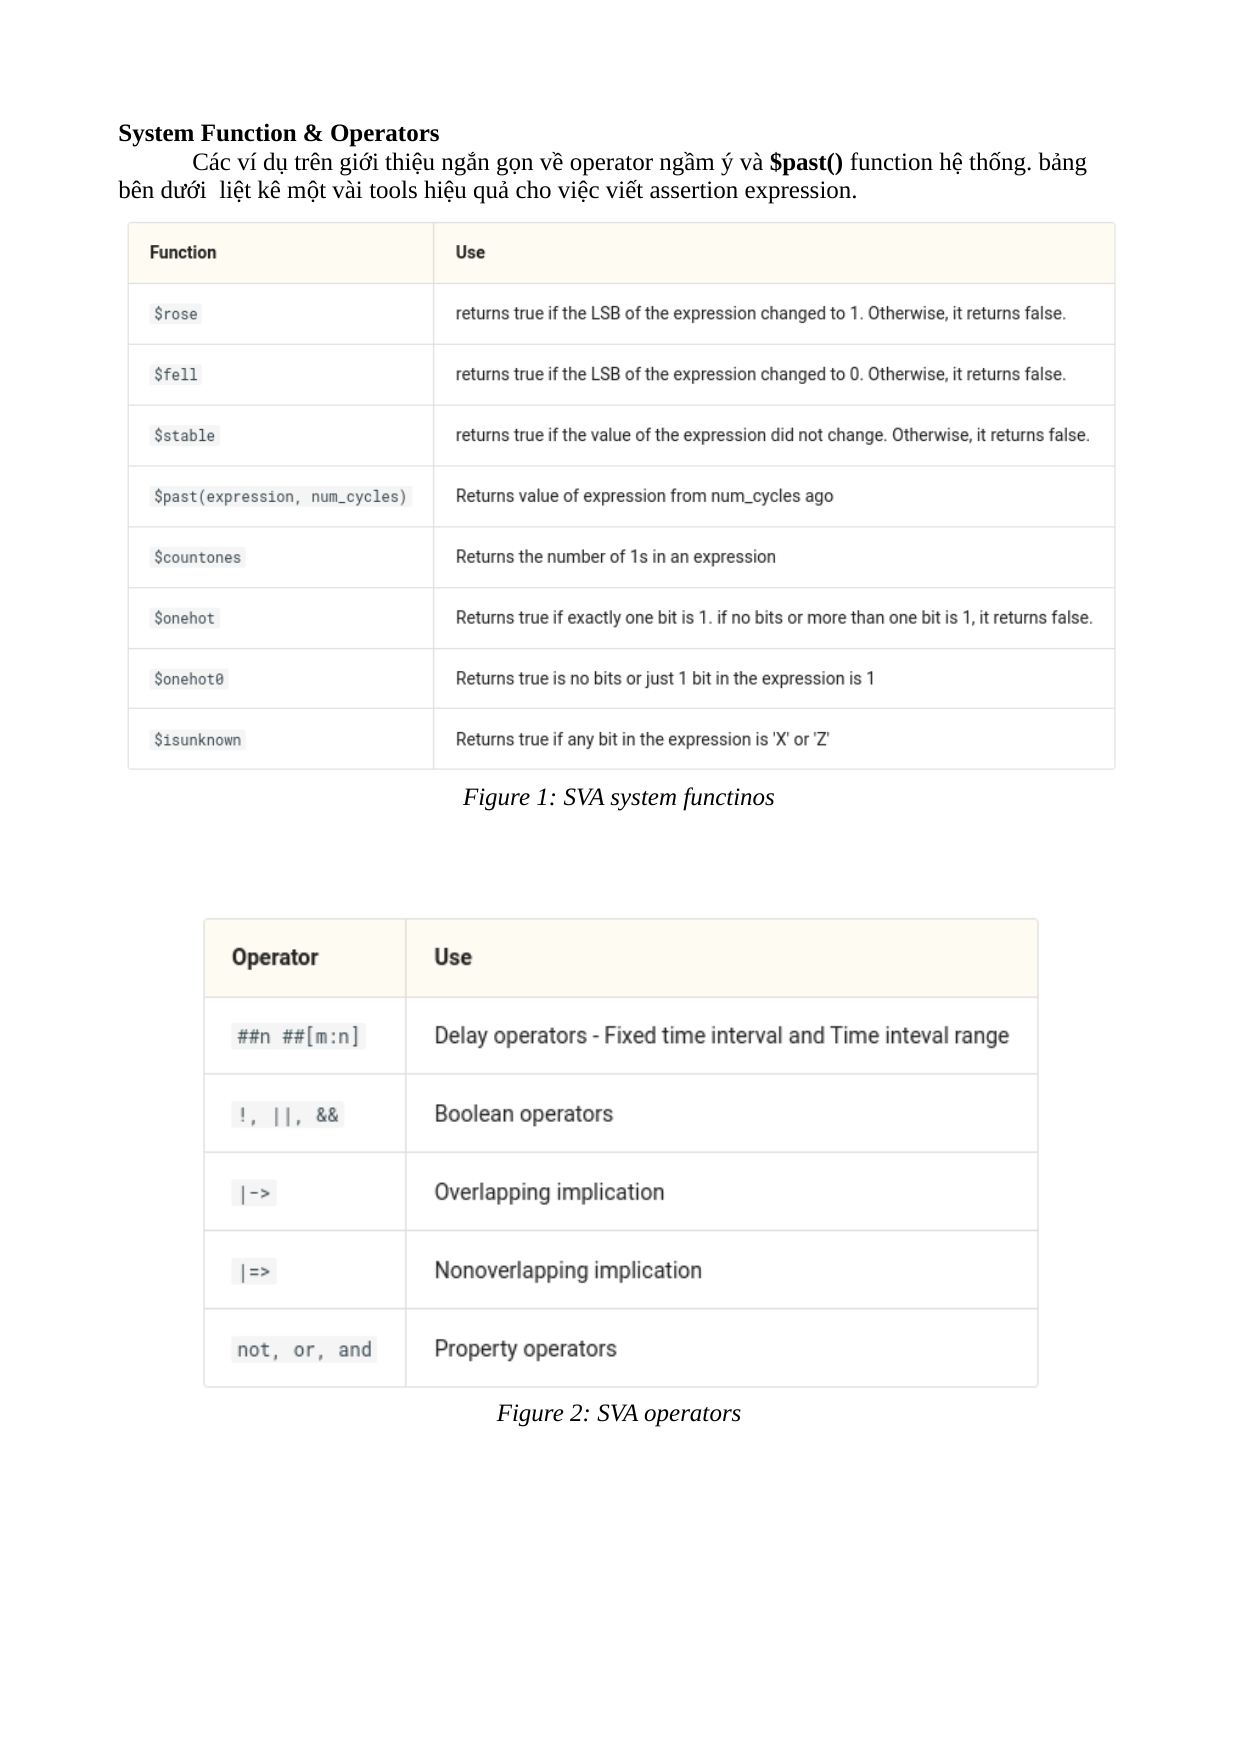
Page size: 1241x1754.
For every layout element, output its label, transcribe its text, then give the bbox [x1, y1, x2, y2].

text System Function & Operators [118, 118, 1122, 147]
text Figure 2: SVA operators [191, 1399, 1049, 1427]
text Figure 1: SVA system functinos [118, 782, 1122, 811]
picture [191, 909, 1049, 1399]
picture [118, 216, 1123, 782]
text Các ví dụ trên giới thiệu ngắn gọn về operator ngầm ý và $past() function hệ thống. bảng bên dưới liệt kê một vài tools hiệu quả cho việc viết assertion expression. [118, 147, 1122, 204]
